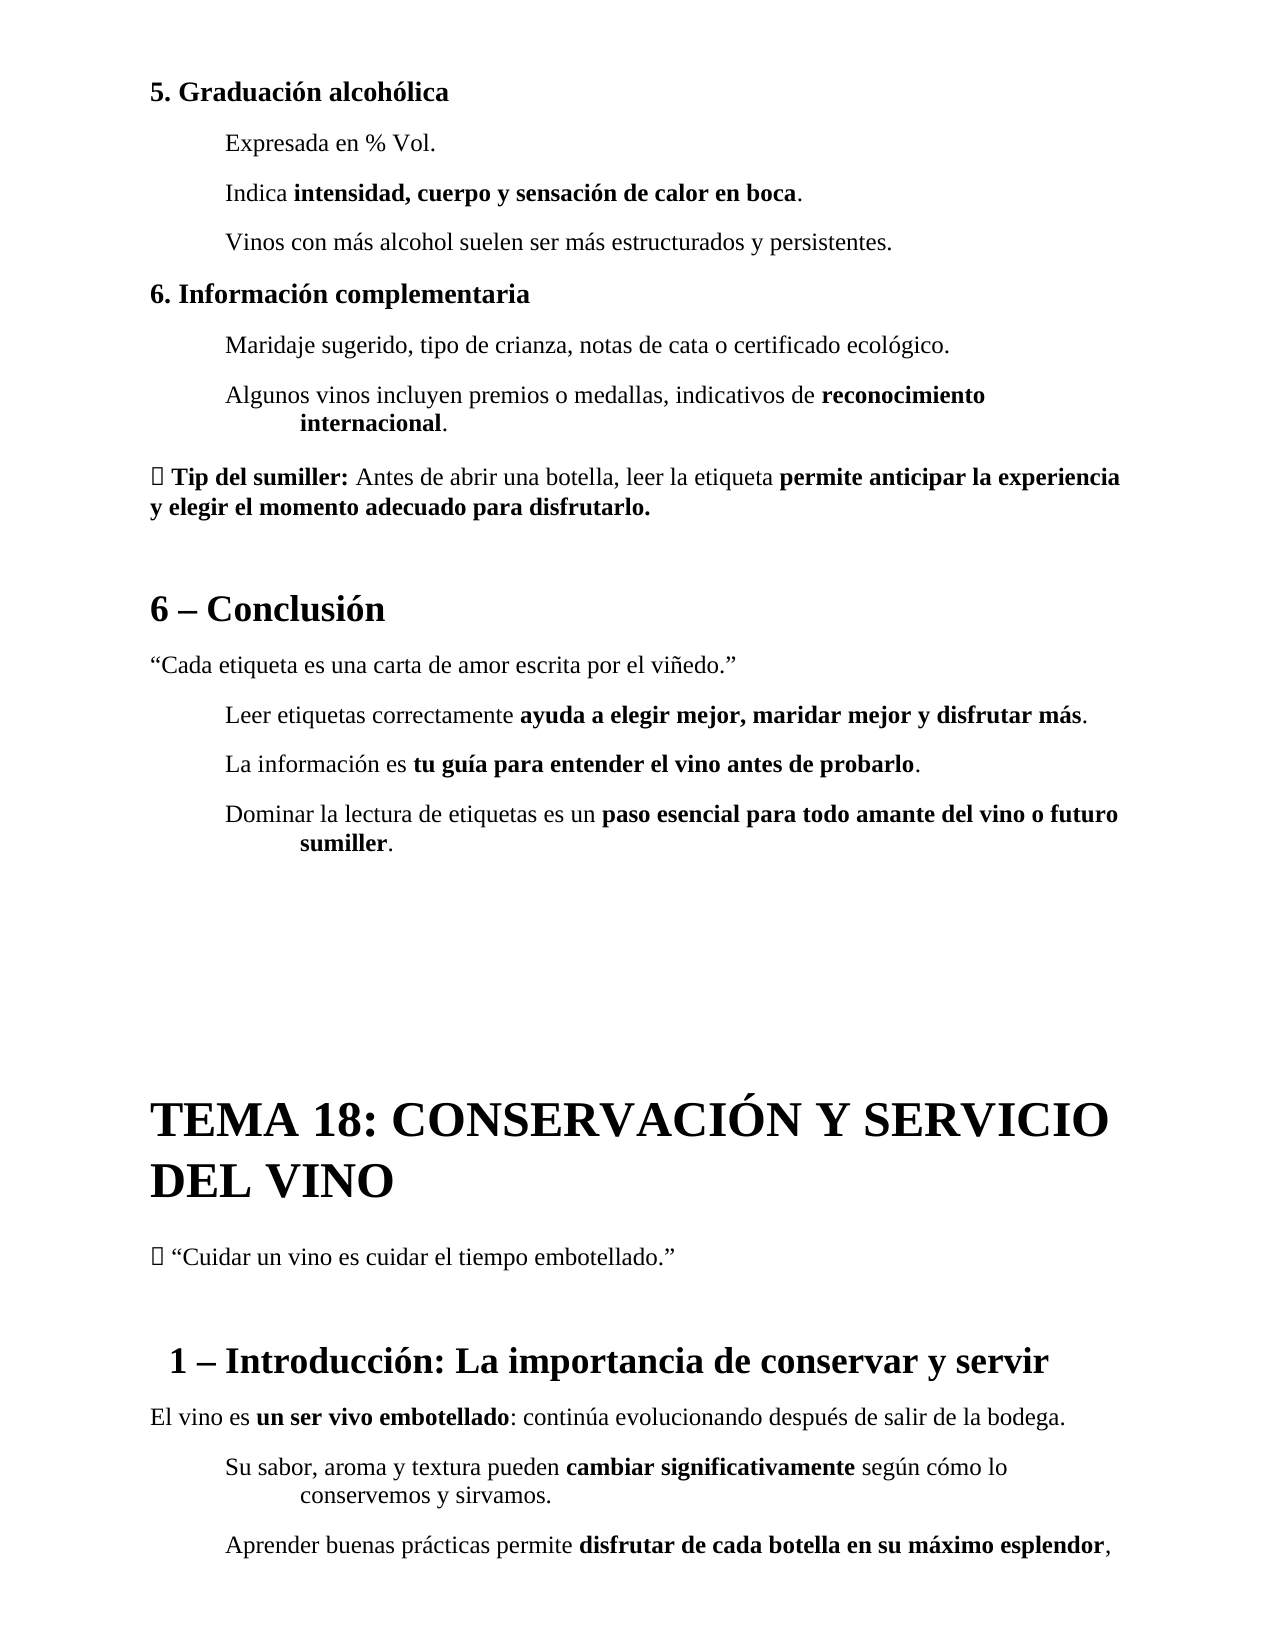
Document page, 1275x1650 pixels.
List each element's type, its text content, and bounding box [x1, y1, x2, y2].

text 1 – Introducción: La importancia de conservar y servir [150, 1338, 1125, 1381]
list Expresada en % Vol. [187, 128, 1125, 157]
text 💬 “Cuidar un vino es cuidar el tiempo embotellado.” [150, 1239, 1125, 1273]
list Dominar la lectura de etiquetas es un paso esencial para todo amante del vino o futuro sumiller. [187, 799, 1125, 857]
text 5. Graduación alcohólica [150, 75, 1125, 107]
text 6 – Conclusión [150, 586, 1125, 629]
list La información es tu guía para entender el vino antes de probarlo. [187, 749, 1125, 778]
list Vinos con más alcohol suelen ser más estructurados y persistentes. [187, 227, 1125, 256]
list Leer etiquetas correctamente ayuda a elegir mejor, maridar mejor y disfrutar más. [187, 700, 1125, 729]
list Algunos vinos incluyen premios o medallas, indicativos de reconocimiento internacional. [187, 380, 1125, 437]
text 6. Información complementaria [150, 277, 1125, 309]
text 💡 Tip del sumiller: Antes de abrir una botella, leer la etiqueta permite anticipar la experiencia y elegir el momento adecuado para disfrutarlo. [150, 458, 1125, 521]
list Indica intensidad, cuerpo y sensación de calor en boca. [187, 178, 1125, 207]
text El vino es un ser vivo embotellado: continúa evolucionando después de salir de la bodega. [150, 1402, 1125, 1431]
list Maridaje sugerido, tipo de crianza, notas de cata o certificado ecológico. [187, 330, 1125, 359]
list Su sabor, aroma y textura pueden cambiar significativamente según cómo lo conservemos y sirvamos. [187, 1452, 1125, 1509]
list Aprender buenas prácticas permite disfrutar de cada botella en su máximo esplendor, [187, 1530, 1125, 1559]
text TEMA 18: CONSERVACIÓN Y SERVICIO DEL VINO [150, 1090, 1125, 1208]
text “Cada etiqueta es una carta de amor escrita por el viñedo.” [150, 650, 1125, 679]
